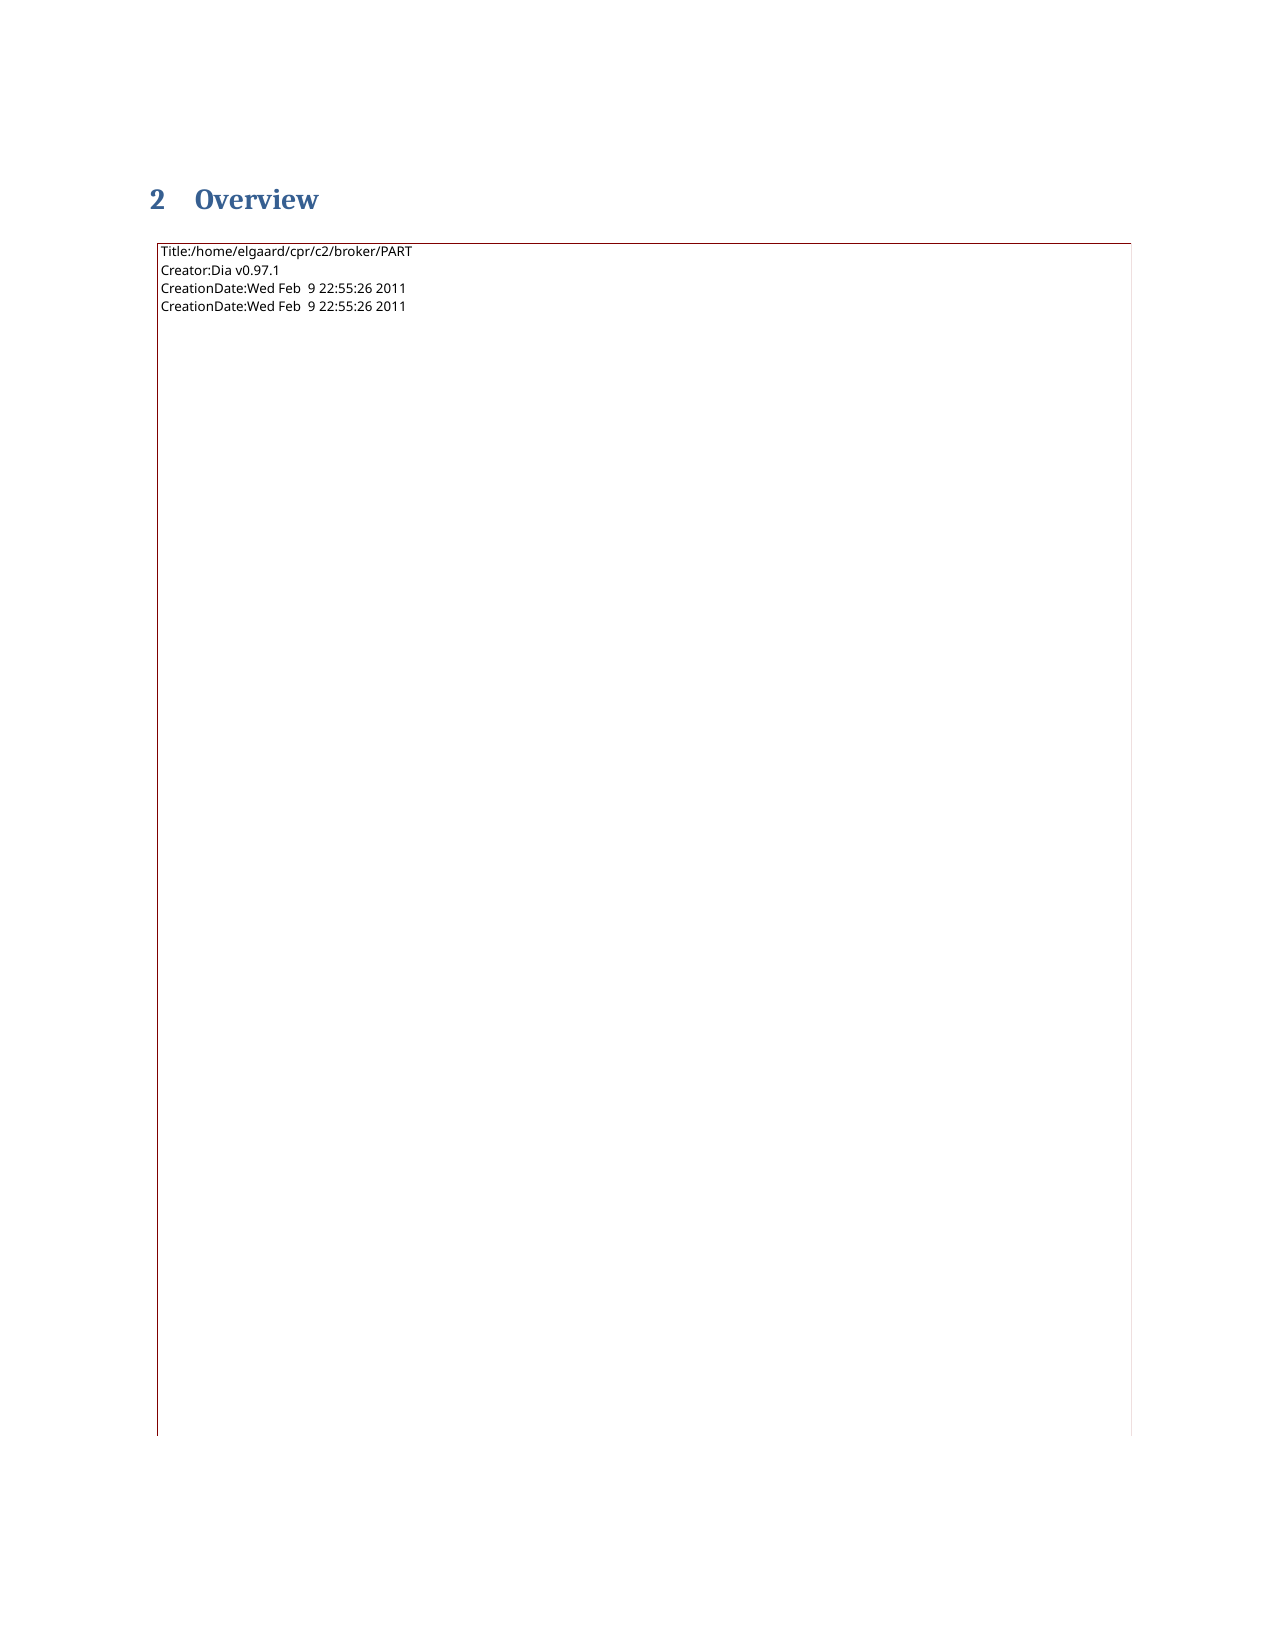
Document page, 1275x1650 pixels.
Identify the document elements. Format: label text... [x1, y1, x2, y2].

subtitle Overview [150, 183, 1125, 216]
